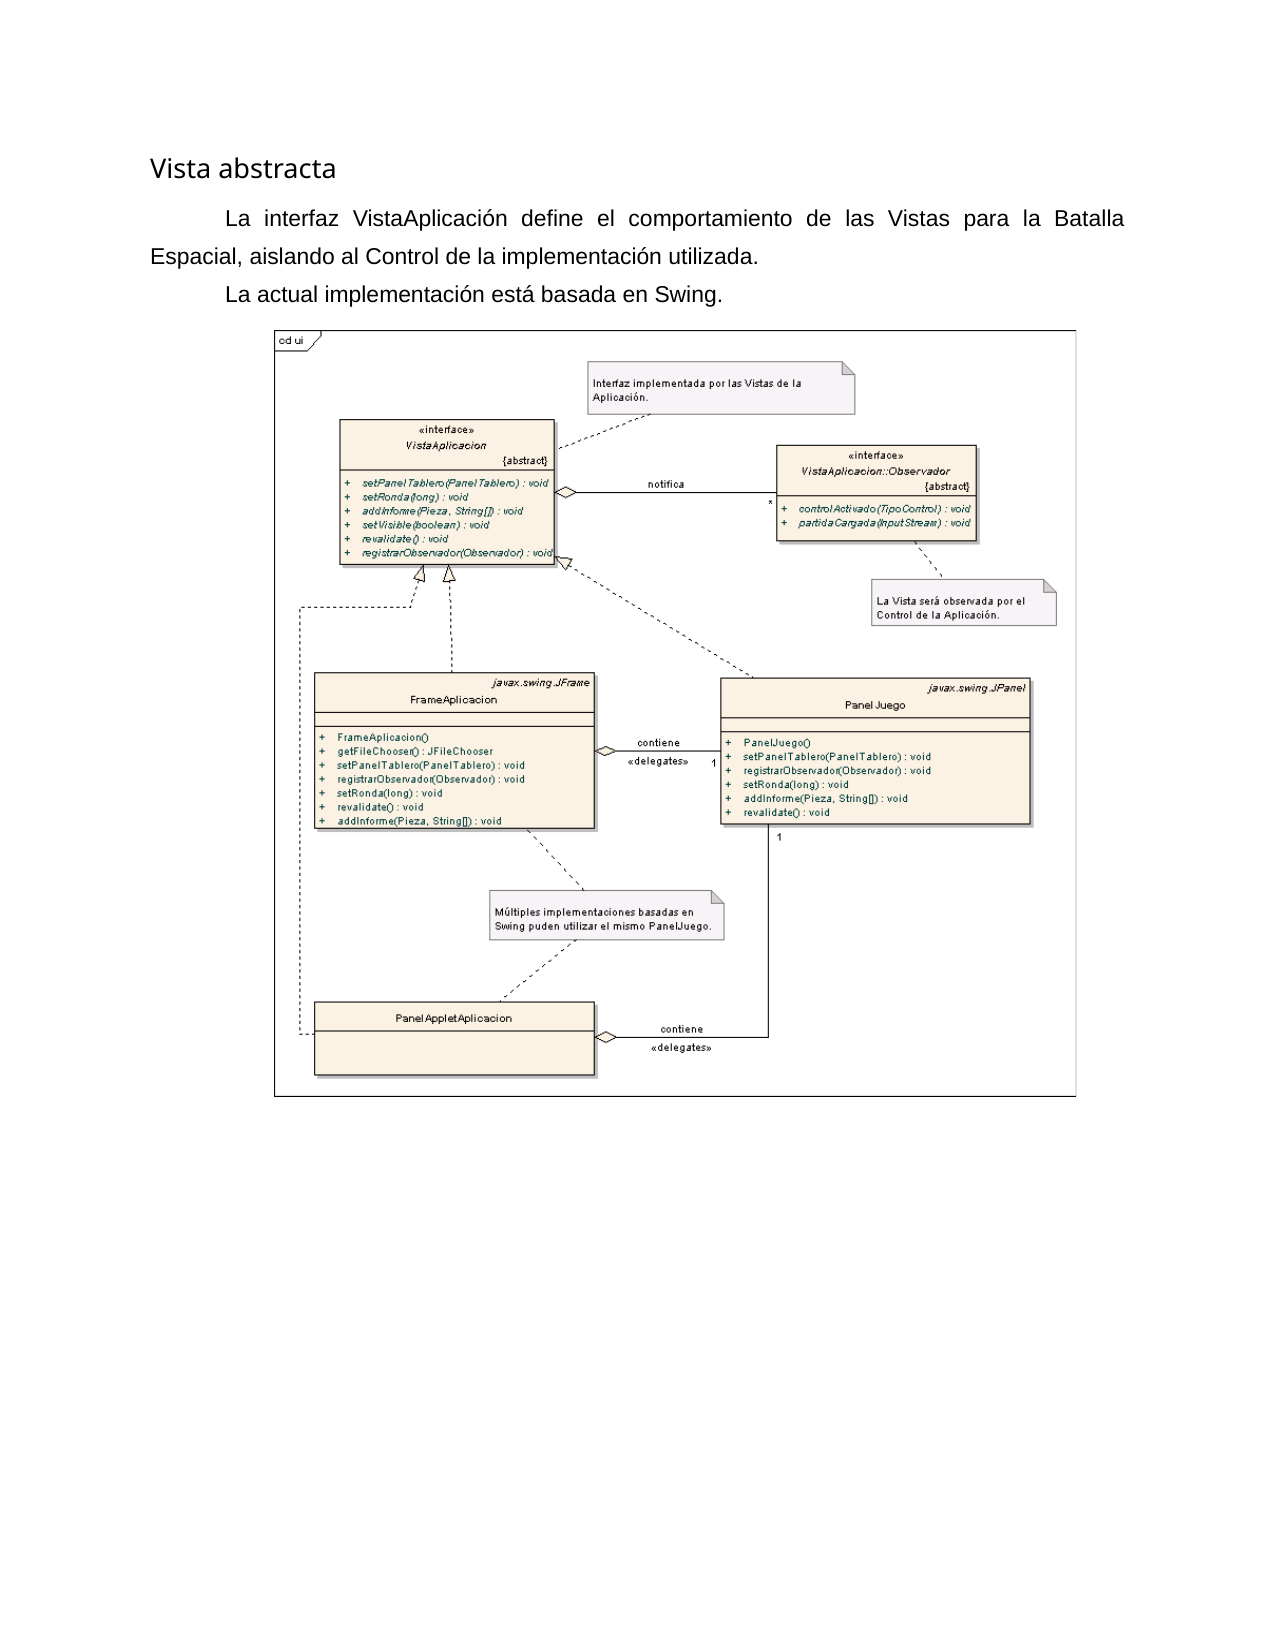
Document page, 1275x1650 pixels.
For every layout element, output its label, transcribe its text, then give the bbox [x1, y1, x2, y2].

subtitle Vista abstracta [150, 150, 1125, 187]
text La interfaz VistaAplicación define el comportamiento de las Vistas para la Batalla Espacial, aislando al Control de la implementación utilizada. [150, 205, 1125, 269]
picture [273, 329, 1077, 1097]
text La actual implementación está basada en Swing. [150, 282, 1125, 308]
